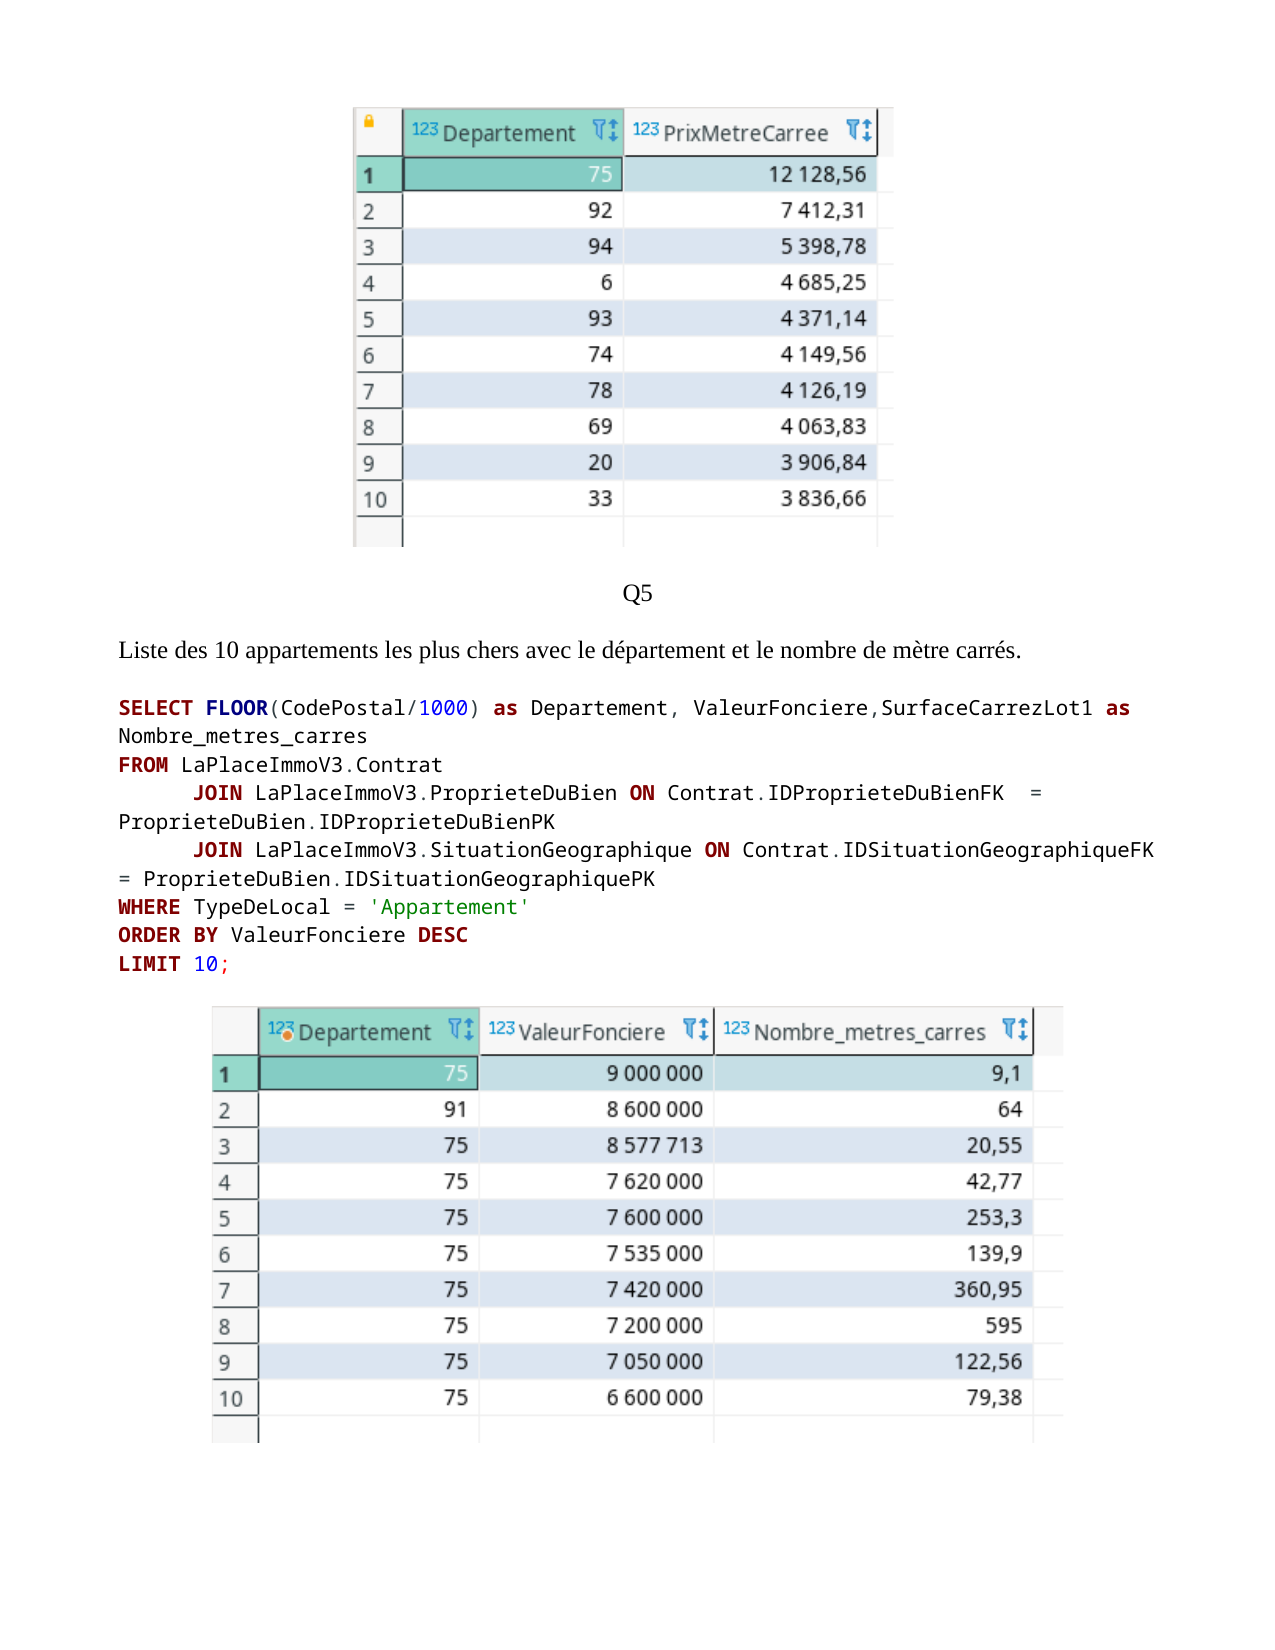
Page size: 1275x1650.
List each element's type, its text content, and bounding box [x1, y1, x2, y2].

text WHERE TypeDeLocal = 'Appartement' [118, 892, 1157, 921]
text Q5 [118, 578, 1157, 607]
text JOIN LaPlaceImmoV3.ProprieteDuBien ON Contrat.IDProprieteDuBienFK = ProprieteDuBien.IDProprieteDuBienPK [118, 778, 1157, 835]
text Liste des 10 appartements les plus chers avec le département et le nombre de mètre carrés. [118, 636, 1157, 664]
text ORDER BY ValeurFonciere DESC [118, 921, 1157, 949]
picture [352, 107, 894, 547]
text LIMIT 10; [118, 949, 1157, 977]
text SELECT FLOOR(CodePostal/1000) as Departement, ValeurFonciere,SurfaceCarrezLot1 as Nombre_metres_carres [118, 693, 1157, 750]
text JOIN LaPlaceImmoV3.SituationGeographique ON Contrat.IDSituationGeographiqueFK = ProprieteDuBien.IDSituationGeographiquePK [118, 835, 1157, 892]
text FROM LaPlaceImmoV3.Contrat [118, 750, 1157, 778]
picture [211, 1006, 1064, 1443]
